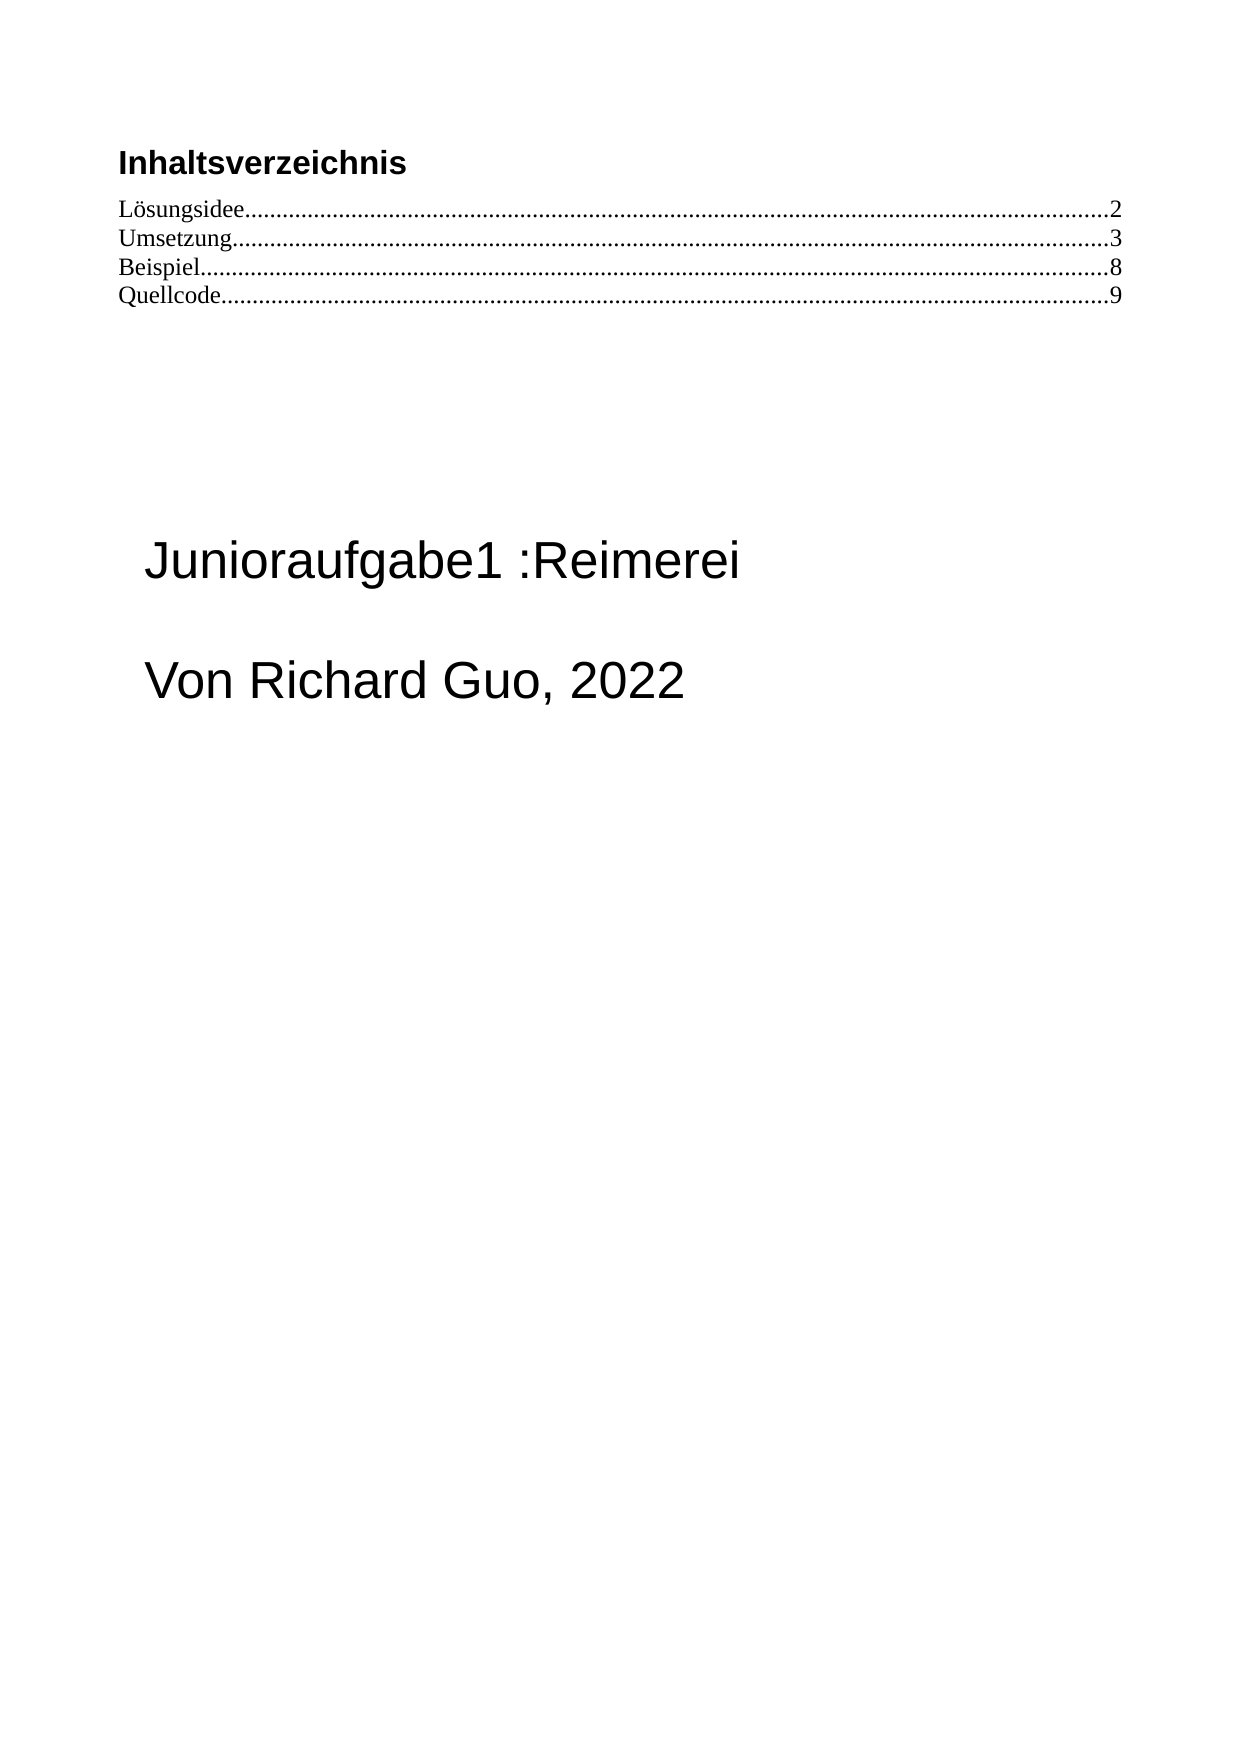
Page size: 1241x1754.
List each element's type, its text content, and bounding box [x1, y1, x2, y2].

text Lösungsidee 2 [118, 194, 1122, 223]
subtitle Inhaltsverzeichnis [118, 143, 1122, 182]
text Quellcode 9 [118, 280, 1122, 309]
text Umsetzung 3 [118, 223, 1122, 252]
text Beispiel 8 [118, 252, 1122, 280]
